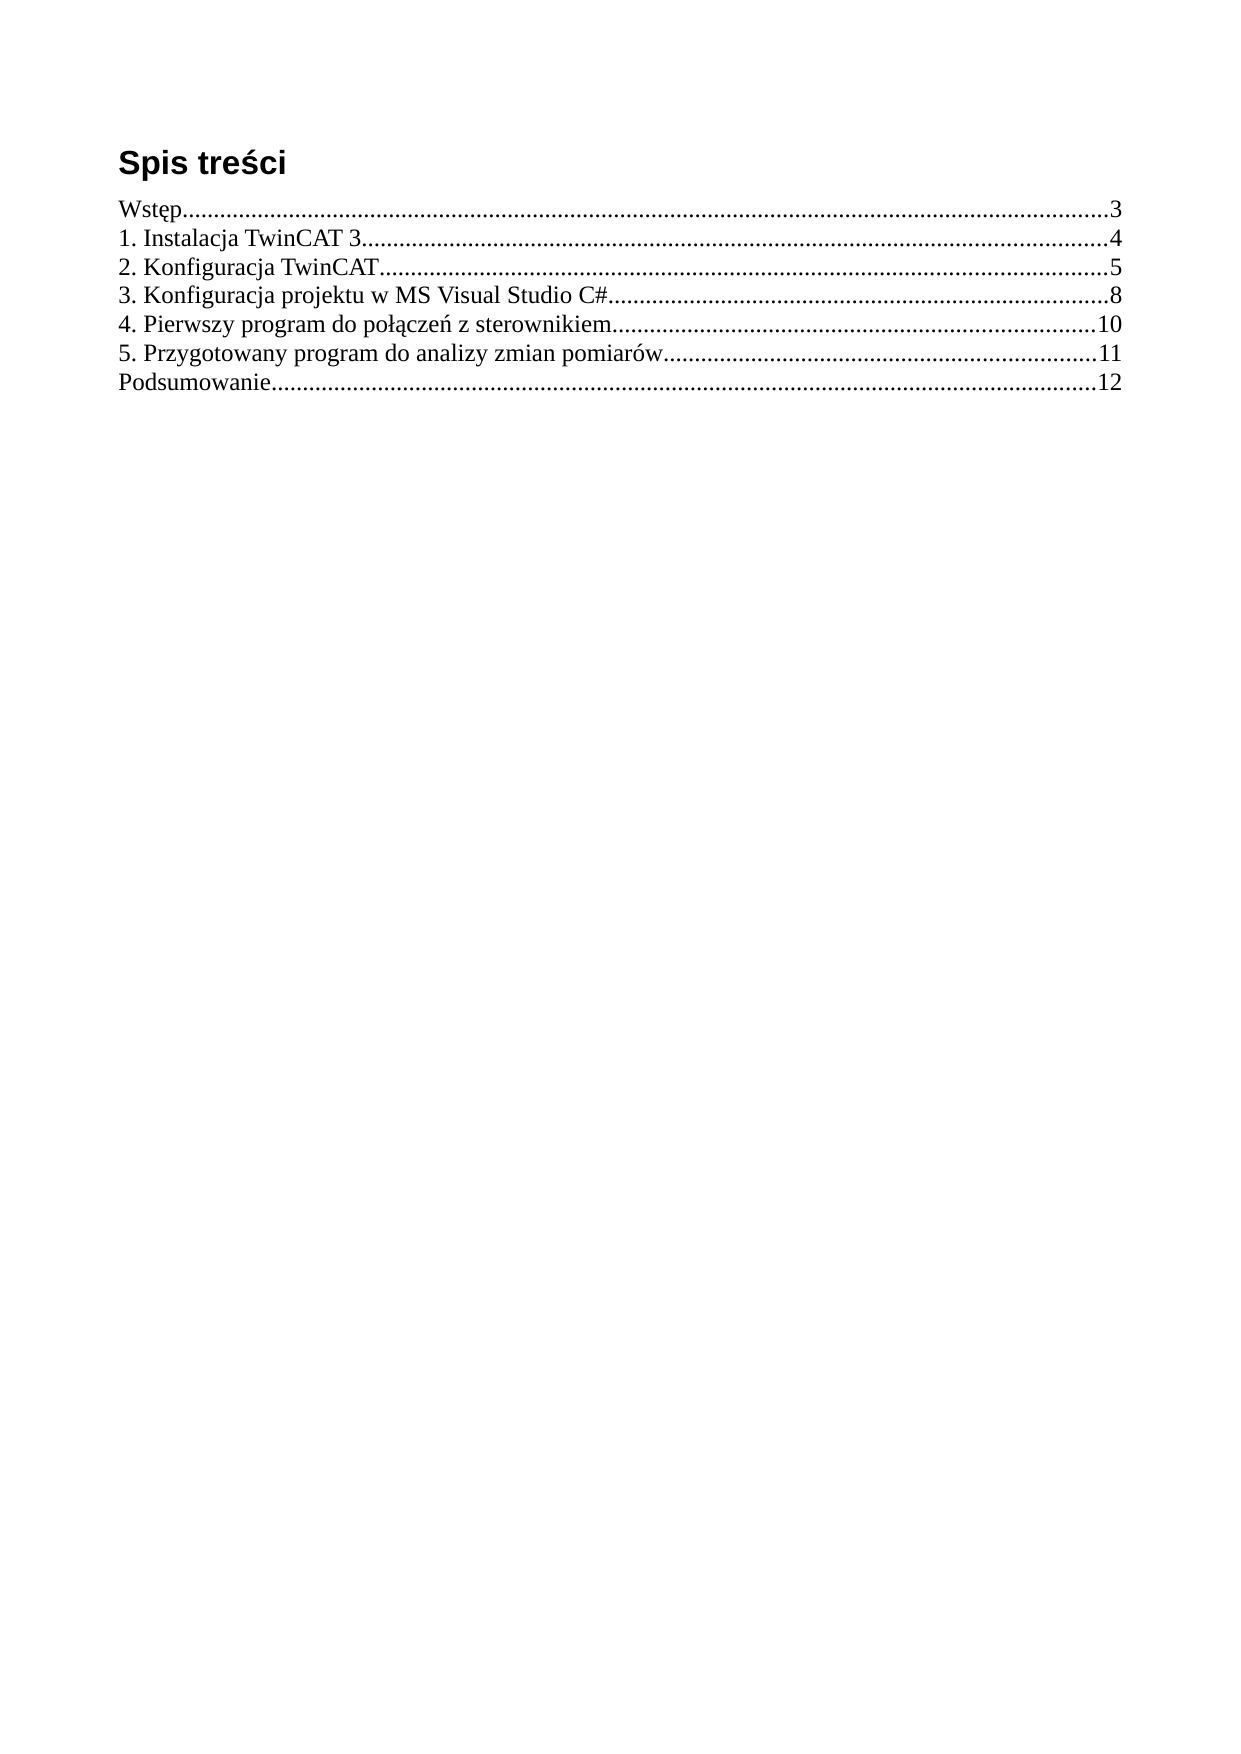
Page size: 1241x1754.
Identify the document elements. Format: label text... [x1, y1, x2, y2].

text Podsumowanie 12 [118, 367, 1122, 395]
text Wstęp 3 [118, 194, 1122, 223]
text 2. Konfiguracja TwinCAT 5 [118, 252, 1122, 280]
text 5. Przygotowany program do analizy zmian pomiarów 11 [118, 338, 1122, 367]
text 4. Pierwszy program do połączeń z sterownikiem 10 [118, 309, 1122, 338]
text 3. Konfiguracja projektu w MS Visual Studio C# 8 [118, 280, 1122, 309]
text 1. Instalacja TwinCAT 3 4 [118, 223, 1122, 252]
subtitle Spis treści [118, 143, 1122, 182]
